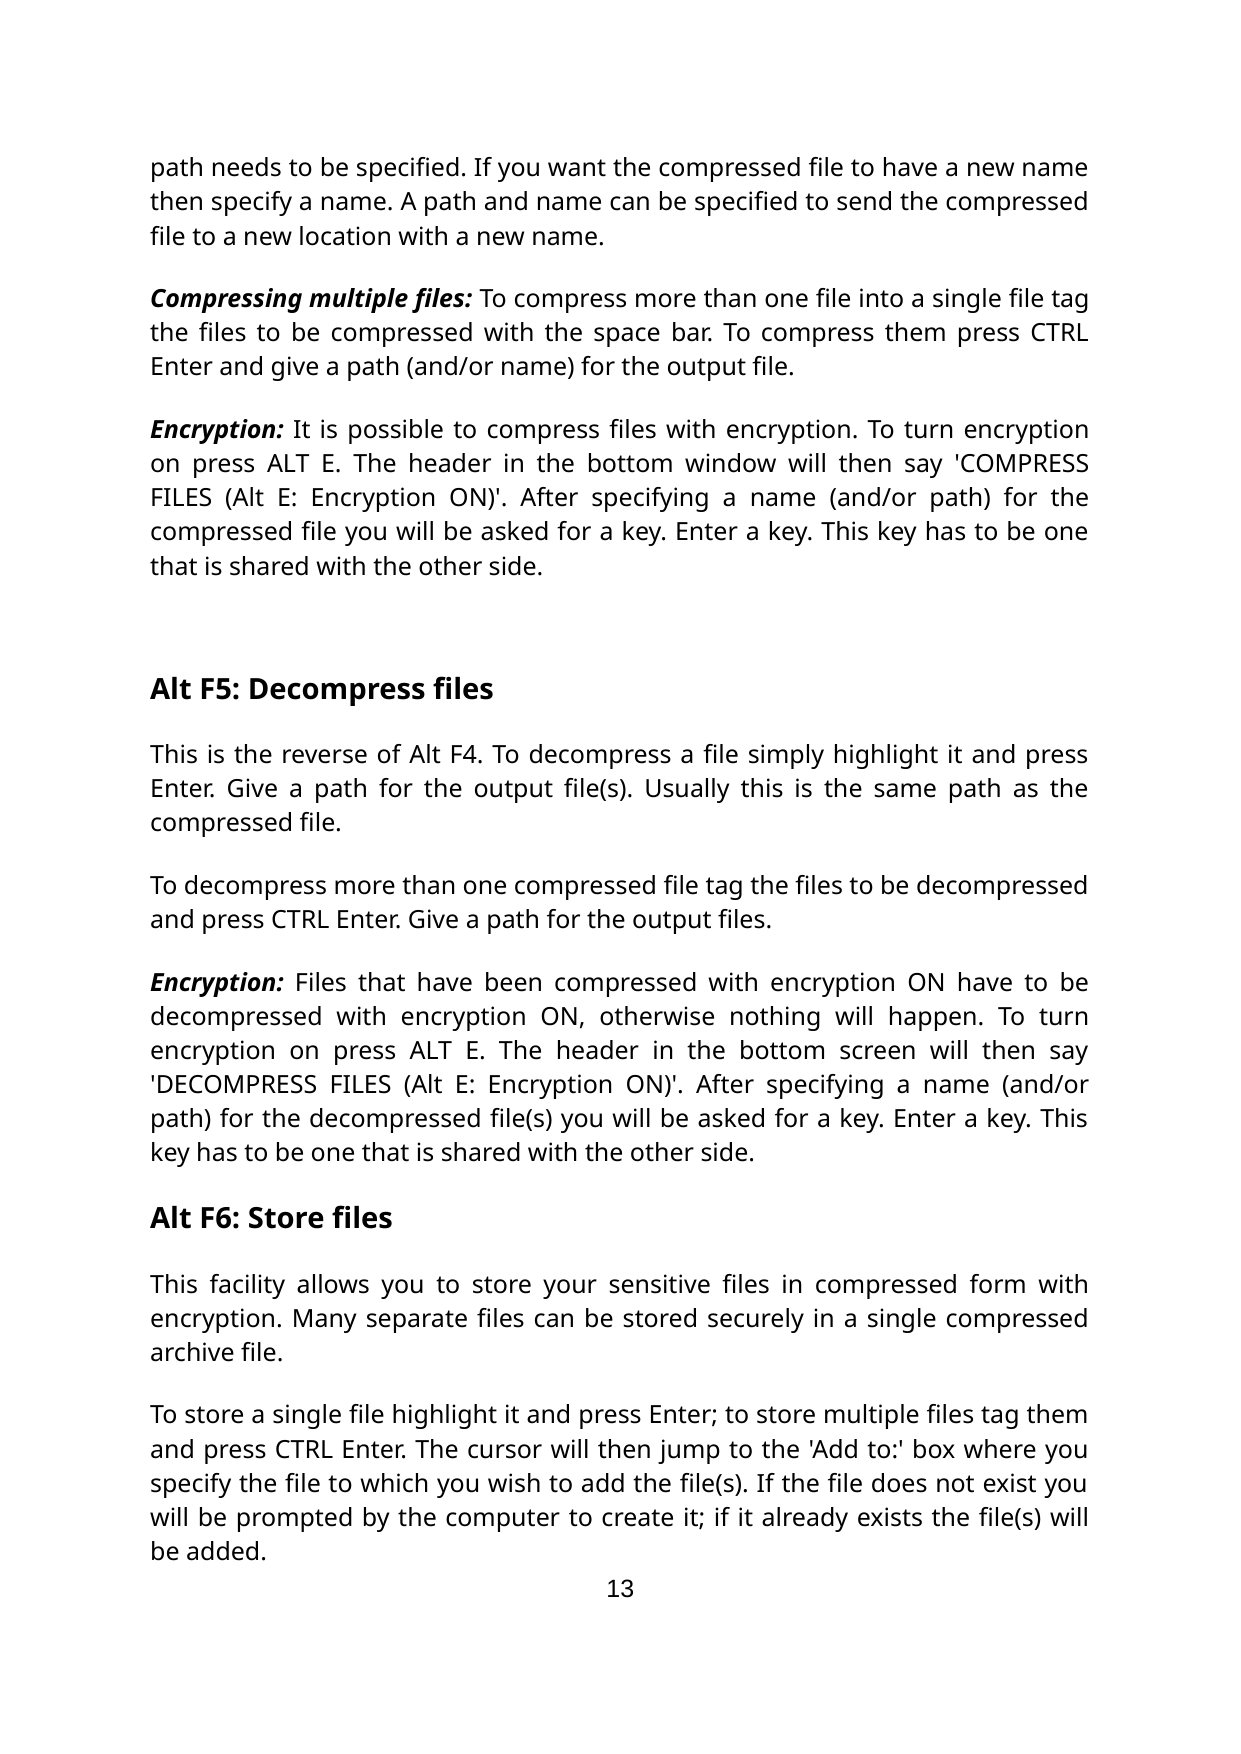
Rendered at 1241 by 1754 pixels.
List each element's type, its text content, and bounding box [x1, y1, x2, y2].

text Alt F5: Decompress files [150, 668, 1090, 708]
text To store a single file highlight it and press Enter; to store multiple files tag them and press CTRL Enter. The cursor will then jump to the 'Add to:' box where you specify the file to which you wish to add the file(s). If the file does not exist you will be prompted by the computer to create it; if it already exists the file(s) will be added. [150, 1397, 1090, 1567]
text This is the reverse of Alt F4. To decompress a file simply highlight it and press Enter. Give a path for the output file(s). Usually this is the same path as the compressed file. [150, 737, 1090, 839]
text path needs to be specified. If you want the compressed file to have a new name then specify a name. A path and name can be specified to send the compressed file to a new location with a new name. [150, 150, 1090, 252]
text Encryption: It is possible to compress files with encryption. To turn encryption on press ALT E. The header in the bottom window will then say 'COMPRESS FILES (Alt E: Encryption ON)'. After specifying a name (and/or path) for the compressed file you will be asked for a key. Enter a key. This key has to be one that is shared with the other side. [150, 412, 1090, 582]
text Compressing multiple files: To compress more than one file into a single file tag the files to be compressed with the space bar. To compress them press CTRL Enter and give a path (and/or name) for the output file. [150, 281, 1090, 383]
text Alt F6: Store files [150, 1198, 1090, 1237]
text This facility allows you to store your sensitive files in compressed form with encryption. Many separate files can be stored securely in a single compressed archive file. [150, 1266, 1090, 1368]
text To decompress more than one compressed file tag the files to be decompressed and press CTRL Enter. Give a path for the output files. [150, 868, 1090, 936]
text Encryption: Files that have been compressed with encryption ON have to be decompressed with encryption ON, otherwise nothing will happen. To turn encryption on press ALT E. The header in the bottom screen will then say 'DECOMPRESS FILES (Alt E: Encryption ON)'. After specifying a name (and/or path) for the decompressed file(s) you will be asked for a key. Enter a key. This key has to be one that is shared with the other side. [150, 965, 1090, 1169]
